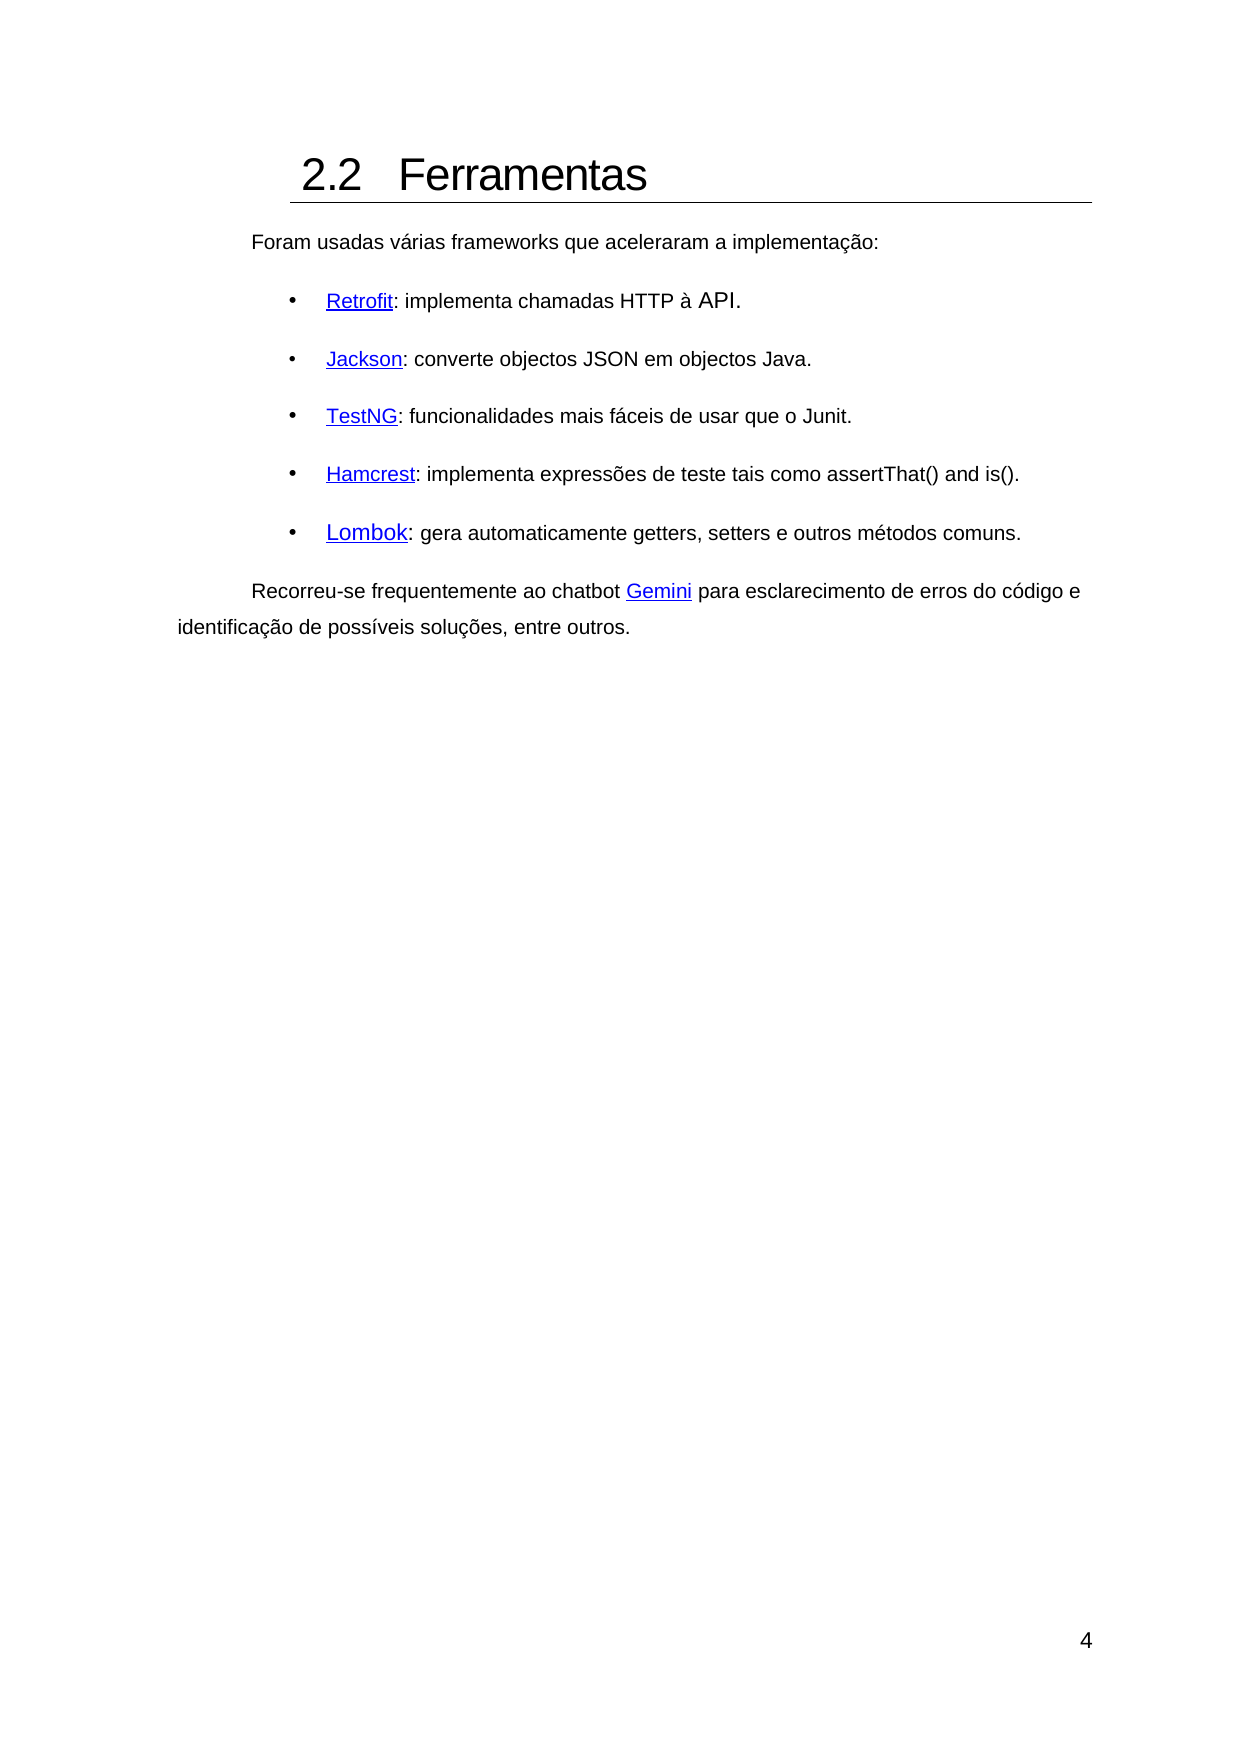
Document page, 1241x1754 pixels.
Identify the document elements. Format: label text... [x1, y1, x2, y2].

list Hamcrest: implementa expressões de teste tais como assertThat() and is(). [288, 461, 1092, 486]
list Jackson: converte objectos JSON em objectos Java. [288, 347, 1092, 371]
list Lombok: gera automaticamente getters, setters e outros métodos comuns. [288, 519, 1092, 545]
list TestNG: funcionalidades mais fáceis de usar que o Junit. [288, 404, 1092, 428]
text Recorreu-se frequentemente ao chatbot Gemini para esclarecimento de erros do código e identificação de possíveis soluções, entre outros. [177, 579, 1092, 639]
list Retrofit: implementa chamadas HTTP à API. [288, 287, 1092, 313]
list Ferramentas [290, 148, 1092, 202]
text Foram usadas várias frameworks que aceleraram a implementação: [177, 230, 1092, 254]
